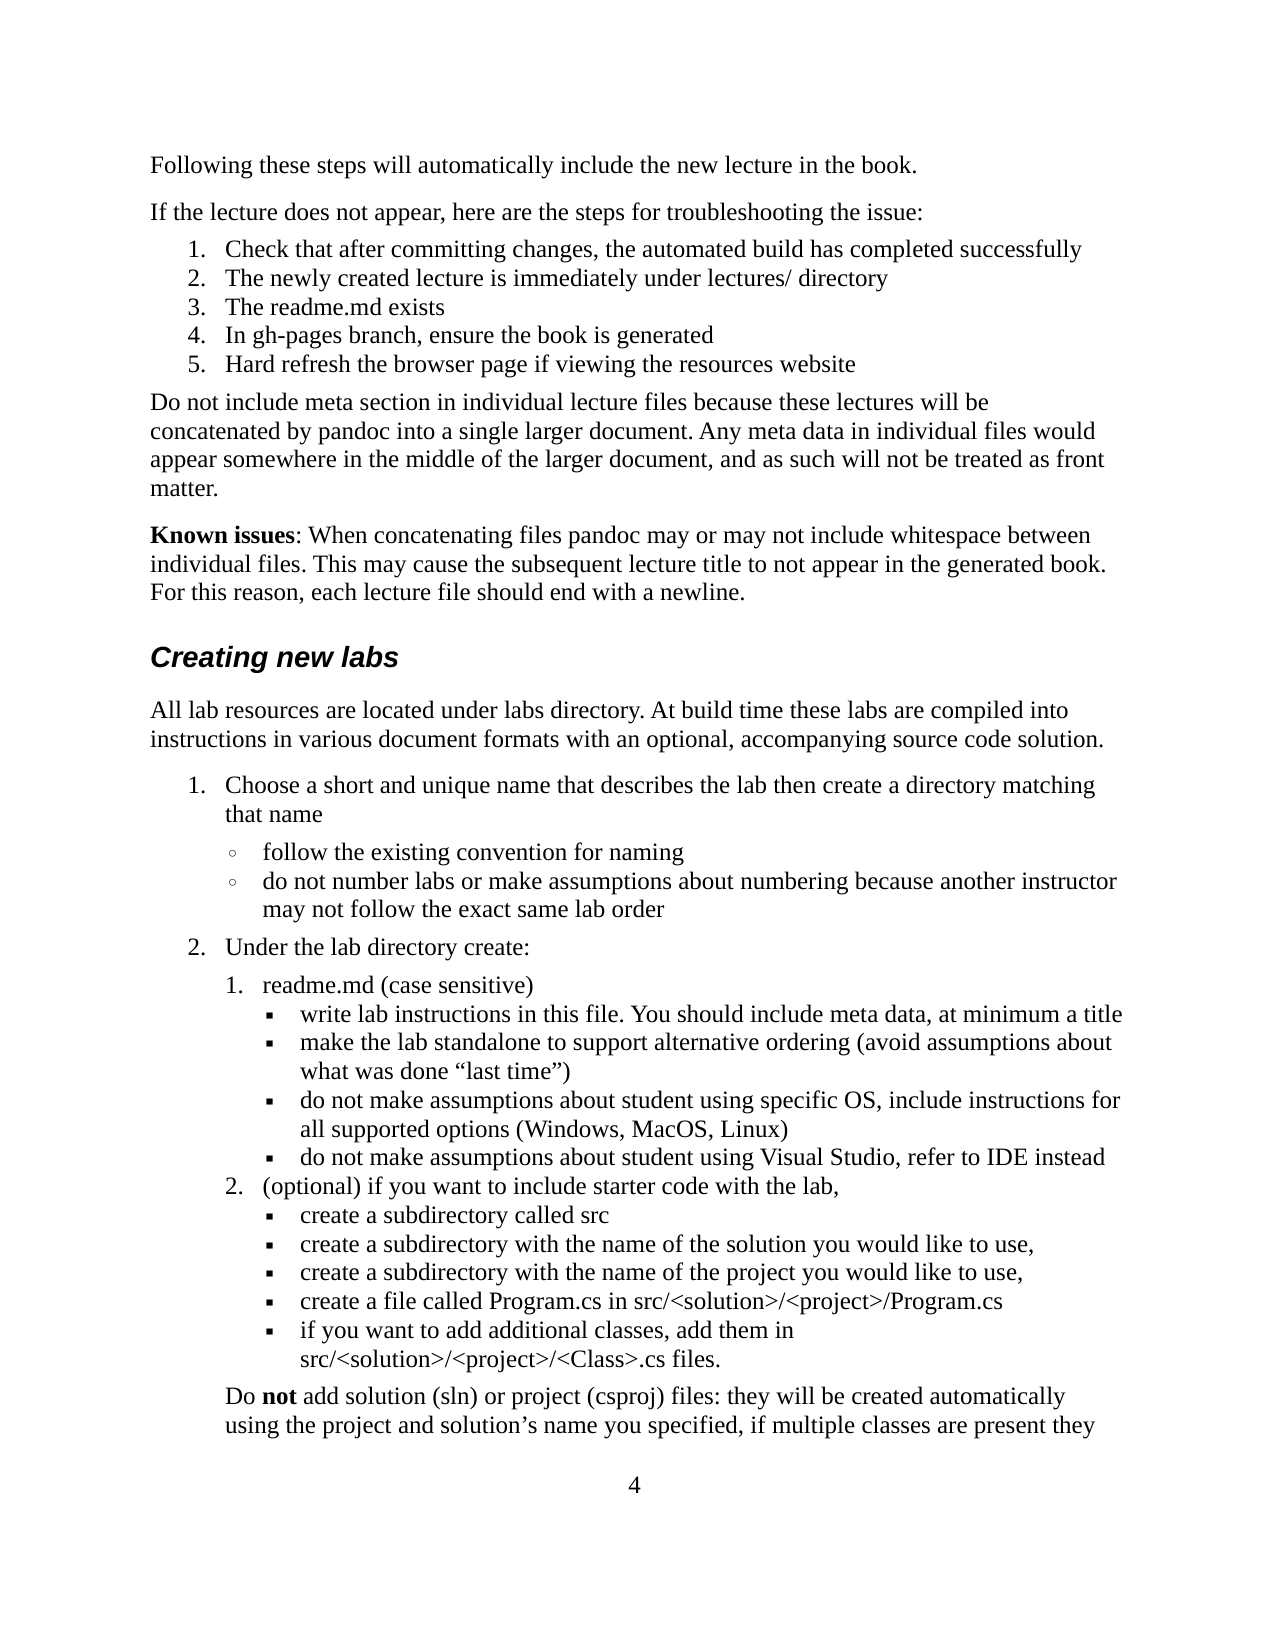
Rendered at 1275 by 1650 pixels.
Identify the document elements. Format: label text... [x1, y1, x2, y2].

list do not make assumptions about student using specific OS, include instructions for all supported options (Windows, MacOS, Linux) [262, 1085, 1125, 1142]
list make the lab standalone to support alternative ordering (avoid assumptions about what was done “last time”) [262, 1027, 1125, 1085]
text Following these steps will automatically include the new lecture in the book. [150, 150, 1125, 179]
list follow the existing convention for naming [225, 837, 1125, 866]
text All lab resources are located under labs directory. At build time these labs are compiled into instructions in various document formats with an optional, accompanying source code solution. [150, 695, 1125, 753]
list In gh-pages branch, ensure the book is generated [187, 321, 1125, 349]
list Under the lab directory create: [187, 932, 1125, 961]
list (optional) if you want to include starter code with the lab, [225, 1171, 1125, 1200]
list The readme.md exists [187, 292, 1125, 321]
list Check that after committing changes, the automated build has completed successfully [187, 234, 1125, 263]
list readme.md (case sensitive) [225, 970, 1125, 999]
list do not number labs or make assumptions about numbering because another instructor may not follow the exact same lab order [225, 866, 1125, 923]
text If the lecture does not appear, here are the steps for troubleshooting the issue: [150, 197, 1125, 225]
list write lab instructions in this file. You should include meta data, at minimum a title [262, 999, 1125, 1027]
text Do not include meta section in individual lecture files because these lectures will be concatenated by pandoc into a single larger document. Any meta data in individual files would appear somewhere in the middle of the larger document, and as such will not be treated as front matter. [150, 387, 1125, 502]
list create a subdirectory with the name of the solution you would like to use, [262, 1229, 1125, 1257]
list create a subdirectory with the name of the project you would like to use, [262, 1257, 1125, 1286]
subtitle Creating new labs [150, 640, 1125, 674]
list The newly created lecture is immediately under lectures/ directory [187, 263, 1125, 292]
list Hard refresh the browser page if viewing the resources website [187, 349, 1125, 378]
list create a subdirectory called src [262, 1200, 1125, 1229]
list if you want to add additional classes, add them in src/<solution>/<project>/<Class>.cs files. [262, 1315, 1125, 1372]
list Do not add solution (sln) or project (csproj) files: they will be created automatically using the project and solution’s name you specified, if multiple classes are present they [187, 1381, 1125, 1439]
list do not make assumptions about student using Visual Studio, refer to IDE instead [262, 1142, 1125, 1171]
list Choose a short and unique name that describes the lab then create a directory matching that name [187, 771, 1125, 828]
text Known issues: When concatenating files pandoc may or may not include whitespace between individual files. This may cause the subsequent lecture title to not appear in the generated book. For this reason, each lecture file should end with a newline. [150, 520, 1125, 606]
list create a file called Program.cs in src/<solution>/<project>/Program.cs [262, 1286, 1125, 1315]
